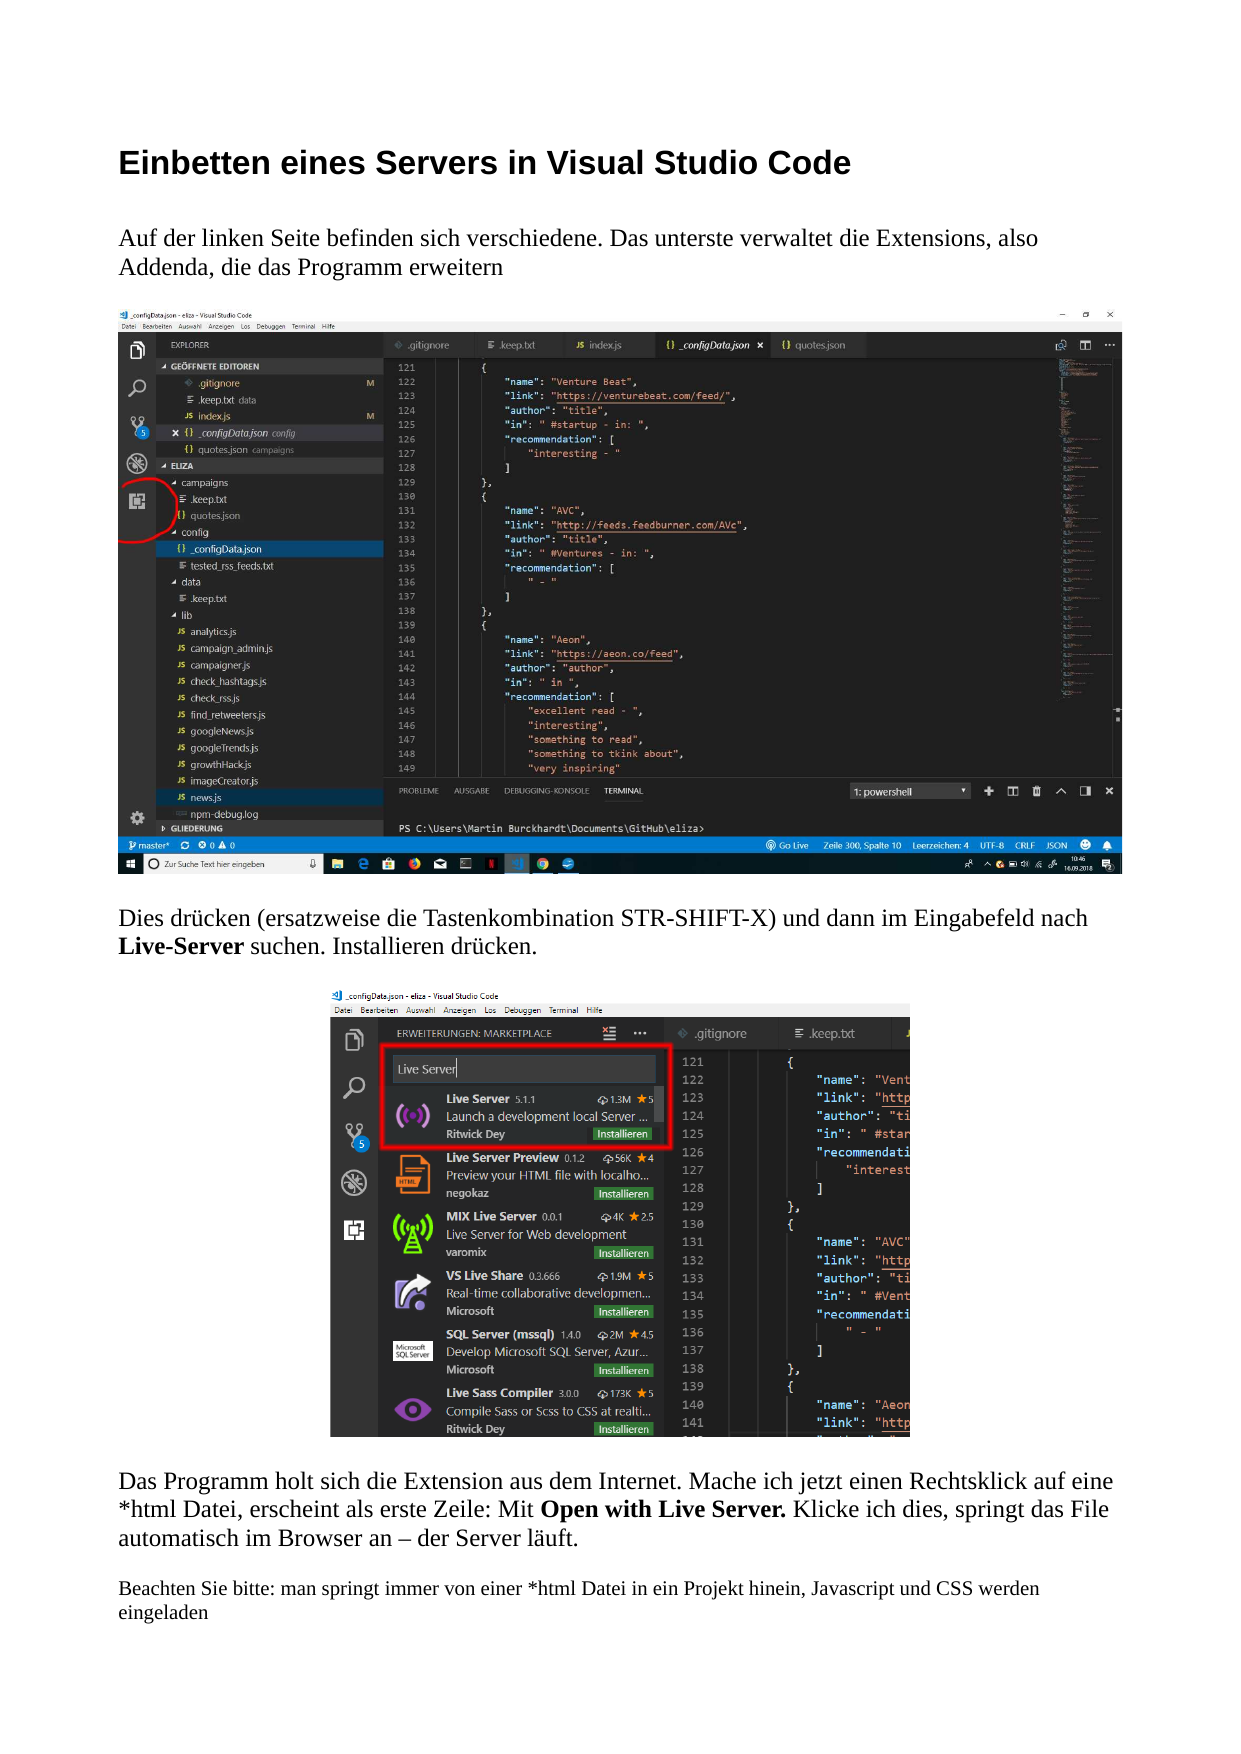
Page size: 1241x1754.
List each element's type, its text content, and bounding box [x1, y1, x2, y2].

subtitle Einbetten eines Servers in Visual Studio Code [118, 143, 1122, 182]
text Auf der linken Seite befinden sich verschiedene. Das unterste verwaltet die Extensions, also Addenda, die das Programm erweitern [118, 223, 1122, 281]
text Das Programm holt sich die Extension aus dem Internet. Mache ich jetzt einen Rechtsklick auf eine *html Datei, erscheint als erste Zeile: Mit Open with Live Server. Klicke ich dies, springt das File automatisch im Browser an – der Server läuft. [118, 1466, 1122, 1552]
picture [330, 988, 910, 1437]
text Beachten Sie bitte: man springt immer von einer *html Datei in ein Projekt hinein, Javascript und CSS werden eingeladen [118, 1576, 1122, 1624]
text Dies drücken (ersatzweise die Tastenkombination STR-SHIFT-X) und dann im Eingabefeld nach Live-Server suchen. Installieren drücken. [118, 903, 1122, 960]
picture [118, 309, 1123, 874]
